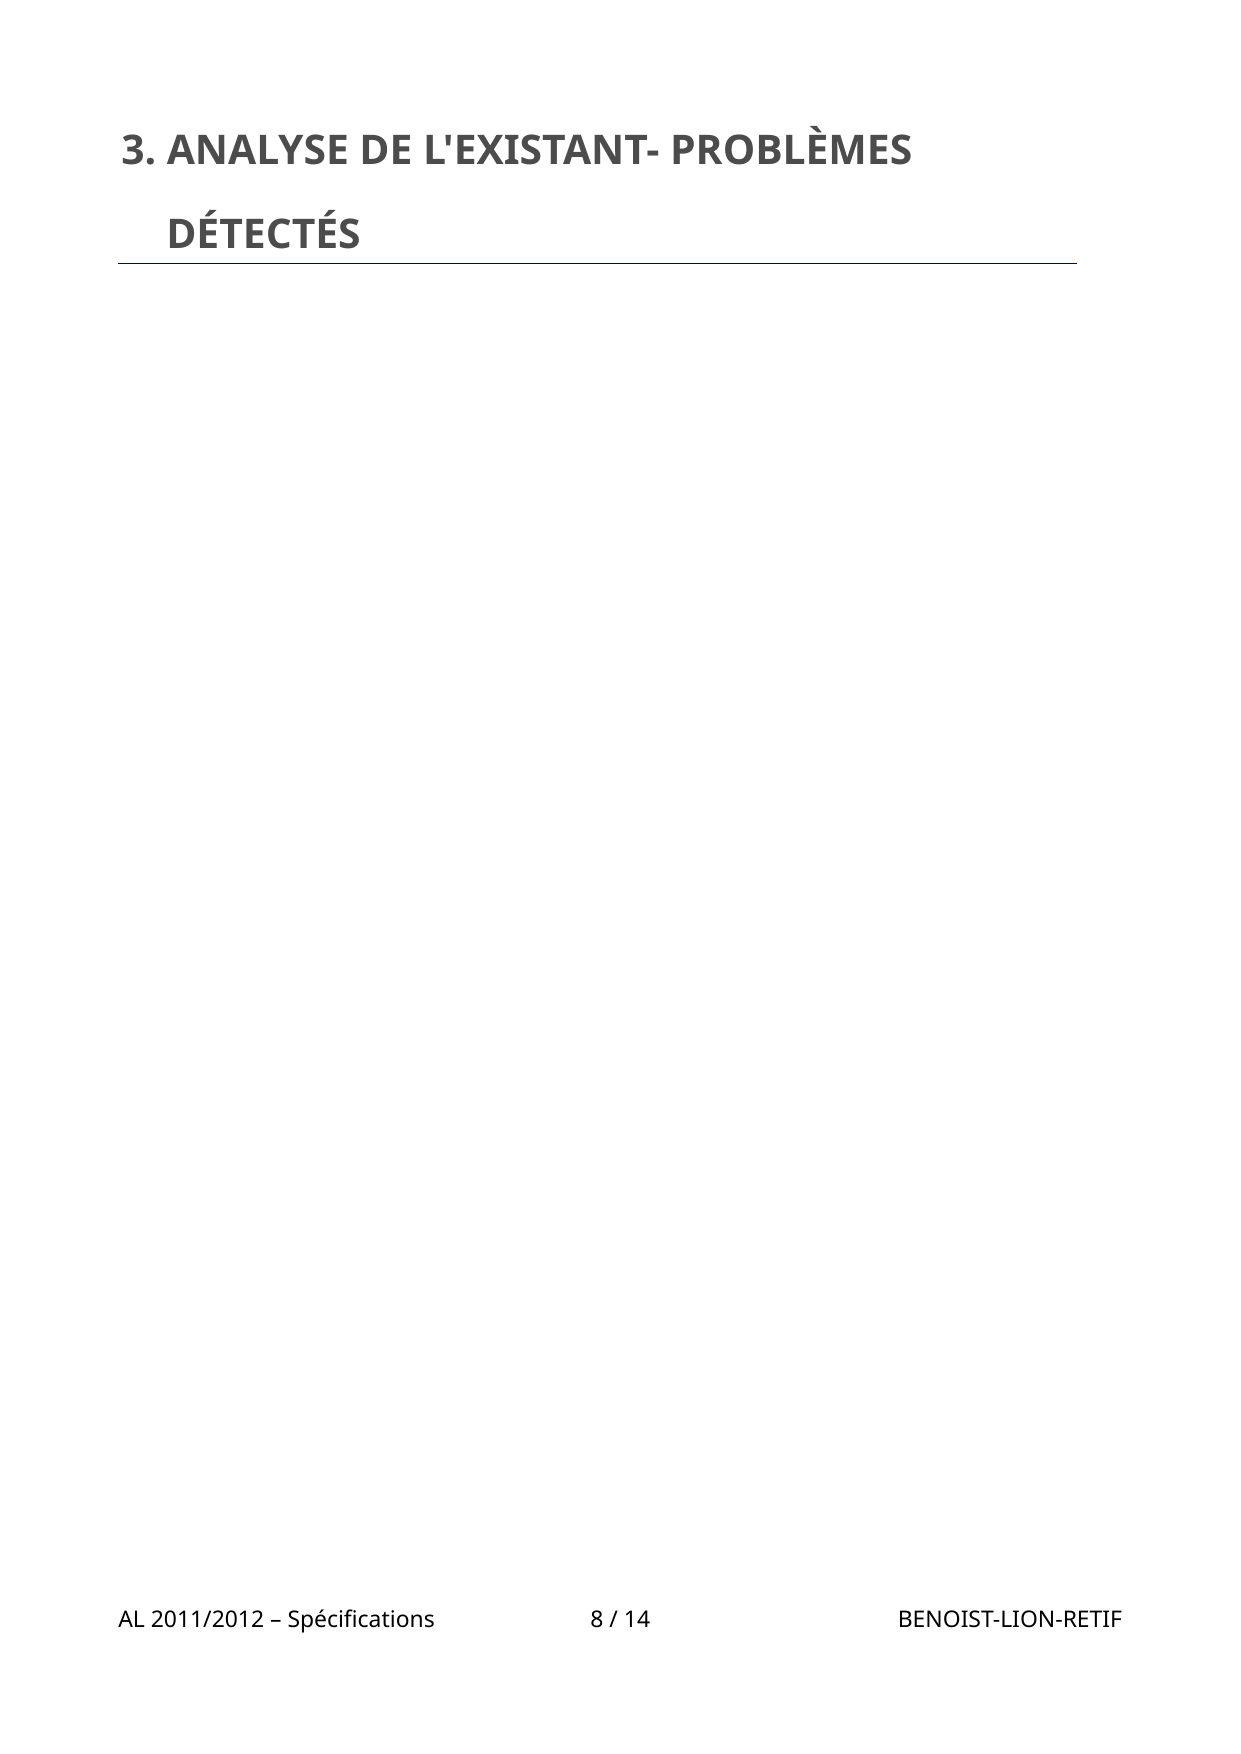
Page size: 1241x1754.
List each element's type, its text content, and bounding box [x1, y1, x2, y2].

subtitle 3. Analyse de l'existant- problèmes détectés [118, 118, 1077, 263]
